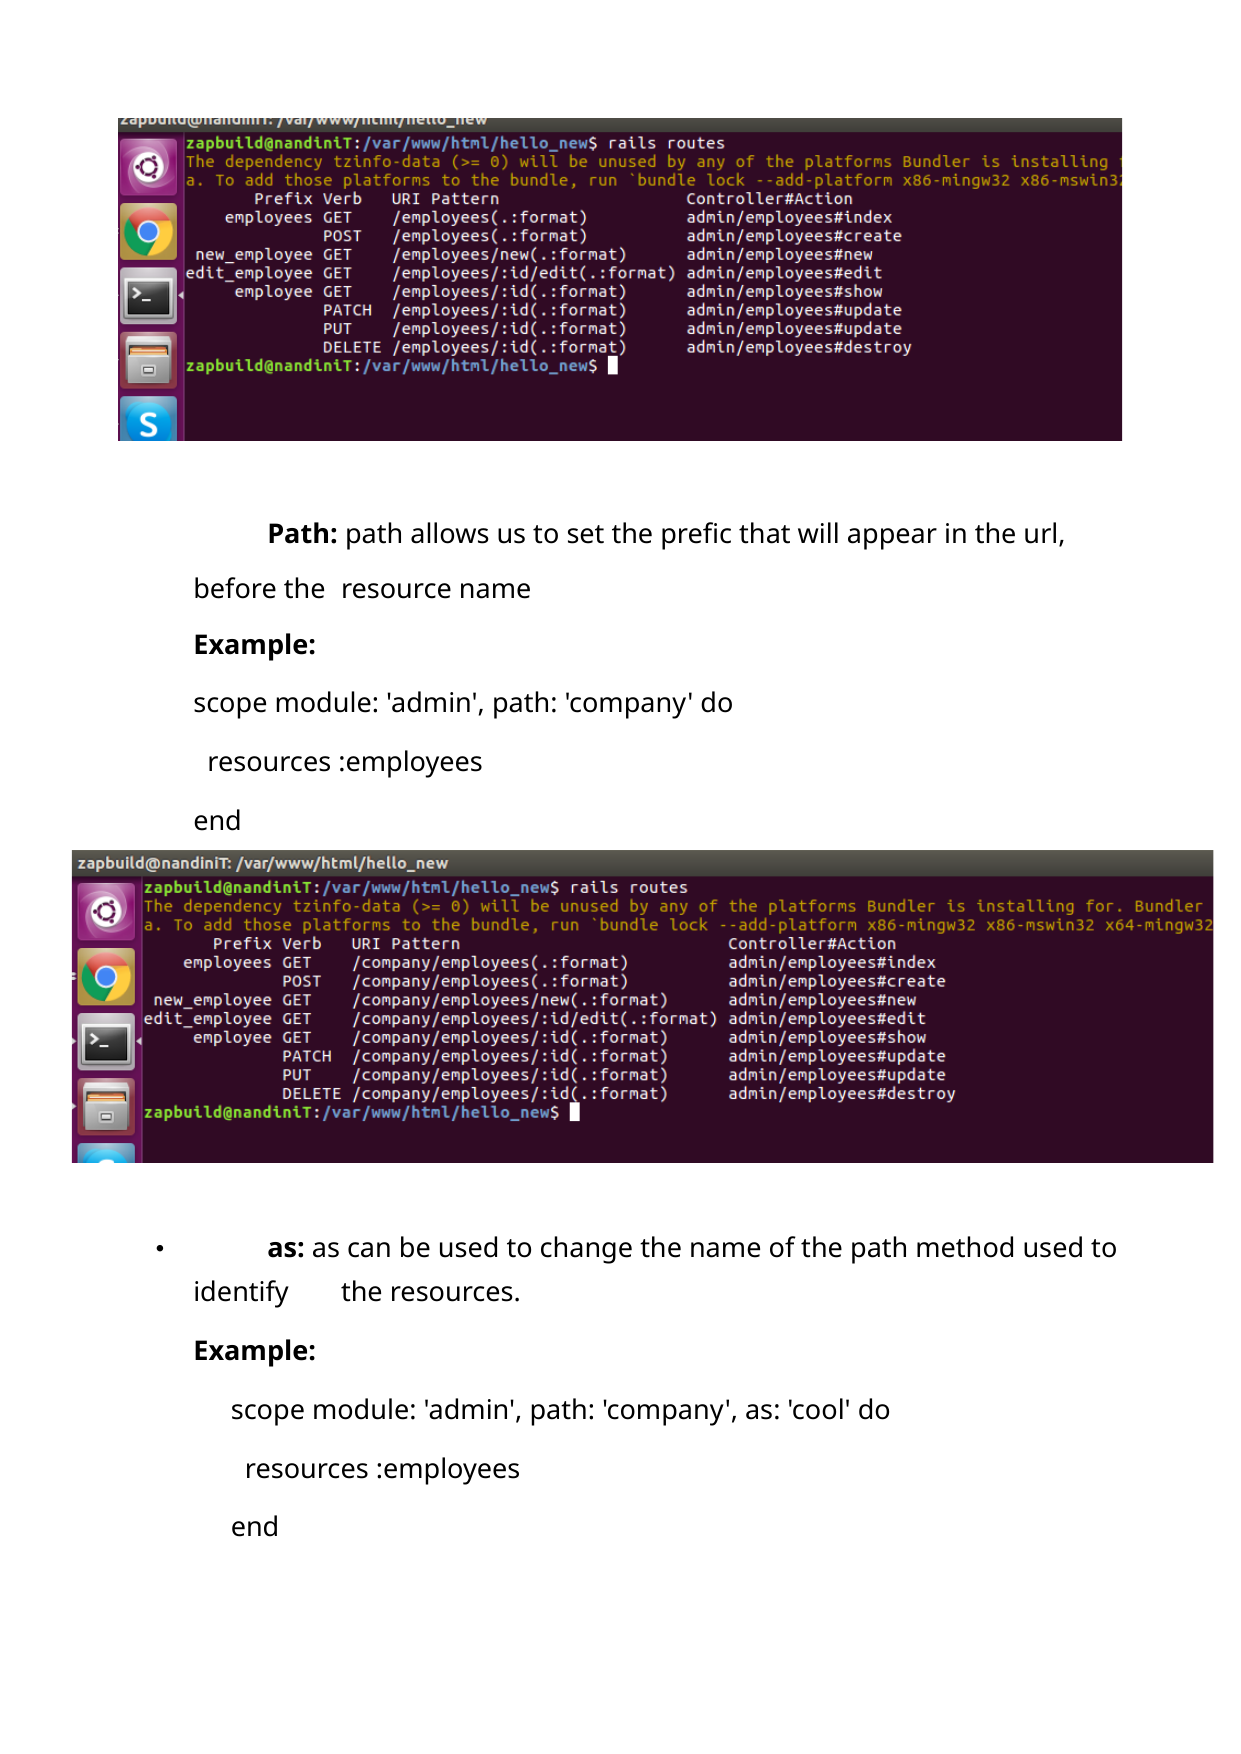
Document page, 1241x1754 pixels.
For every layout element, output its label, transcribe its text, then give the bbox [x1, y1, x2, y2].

list Path: path allows us to set the prefic that will appear in the url, before the resource name [156, 514, 1122, 607]
list as: as can be used to change the name of the path method used to identify the resources. [156, 1229, 1122, 1310]
list end [193, 1508, 1122, 1545]
list resources :employees [193, 1449, 1122, 1486]
picture [118, 118, 1123, 441]
list scope module: 'admin', path: 'company', as: 'cool' do [193, 1390, 1122, 1427]
list scope module: 'admin', path: 'company' do [156, 684, 1122, 721]
list resources :employees [156, 743, 1122, 779]
picture [71, 850, 1214, 1163]
list end [156, 801, 1122, 838]
list Example: [156, 1332, 1122, 1368]
list Example: [156, 625, 1122, 662]
